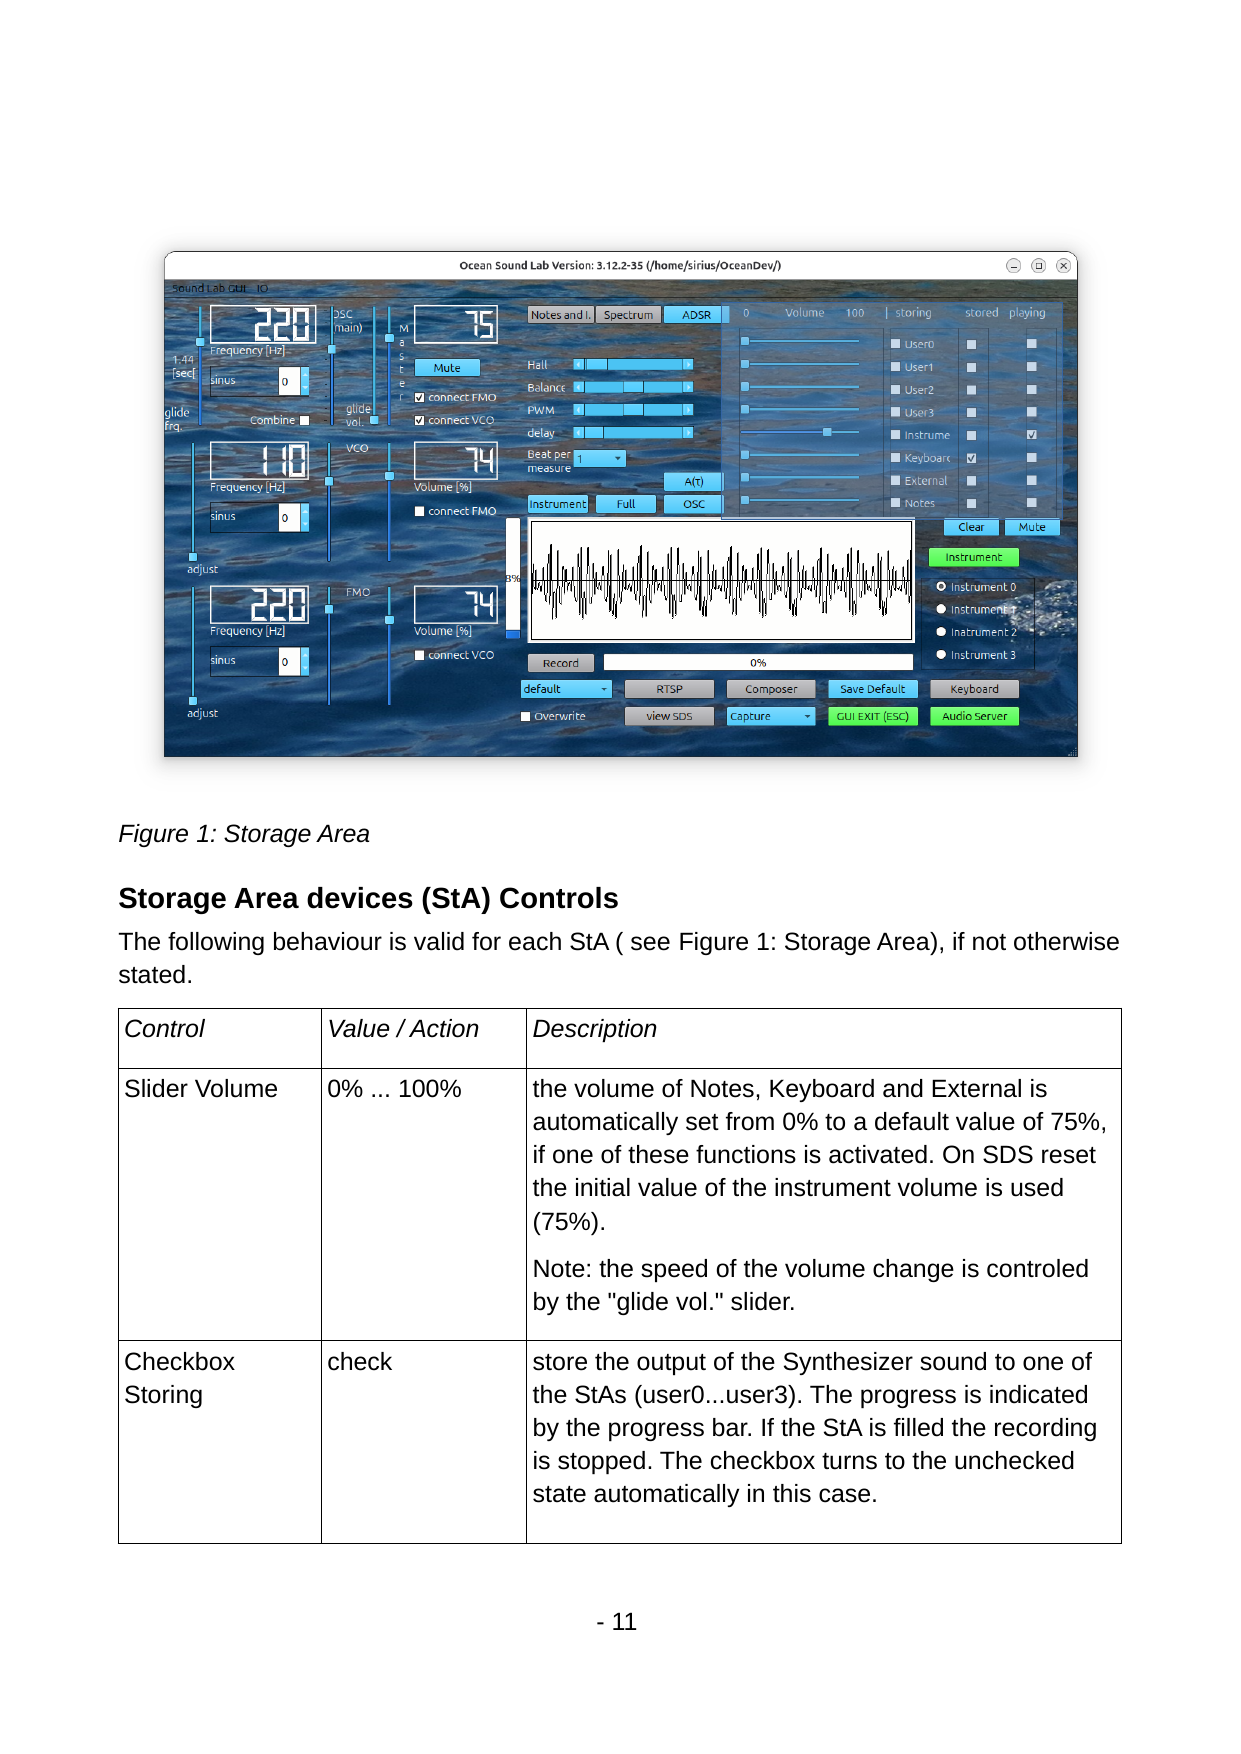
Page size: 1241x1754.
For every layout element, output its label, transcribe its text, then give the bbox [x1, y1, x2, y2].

table_cell store the output of the Synthesizer sound to one of the StAs (user0...user3). The progress is indicated by the progress bar. If the StA is filled the recording is stopped. The checkbox turns to the unchecked state automatically in this case. [527, 1341, 1121, 1543]
text The following behaviour is valid for each StA ( see Figure 1: Storage Area), if not otherwise stated. [118, 927, 1122, 989]
table_cell 0% ... 100% [322, 1069, 526, 1340]
table_cell check [322, 1341, 526, 1543]
table_header Description [527, 1009, 1121, 1068]
text Figure 1: Storage Area [118, 807, 1122, 847]
subtitle [118, 180, 1122, 198]
subtitle Storage Area devices (StA) Controls [118, 847, 1122, 914]
table_cell Slider Volume [119, 1069, 321, 1340]
table_header [722, 303, 1062, 519]
table_header Control [119, 1009, 321, 1068]
table_cell the volume of Notes, Keyboard and External is automatically set from 0% to a default value of 75%, if one of these functions is activated. On SDS reset the initial value of the instrument volume is used (75%). Note: the speed of the volume change is controled by the "glide vol." slider. [527, 1069, 1121, 1340]
picture [118, 211, 1123, 807]
text [118, 198, 1122, 211]
table_cell Checkbox Storing [119, 1341, 321, 1543]
table_header Value / Action [322, 1009, 526, 1068]
